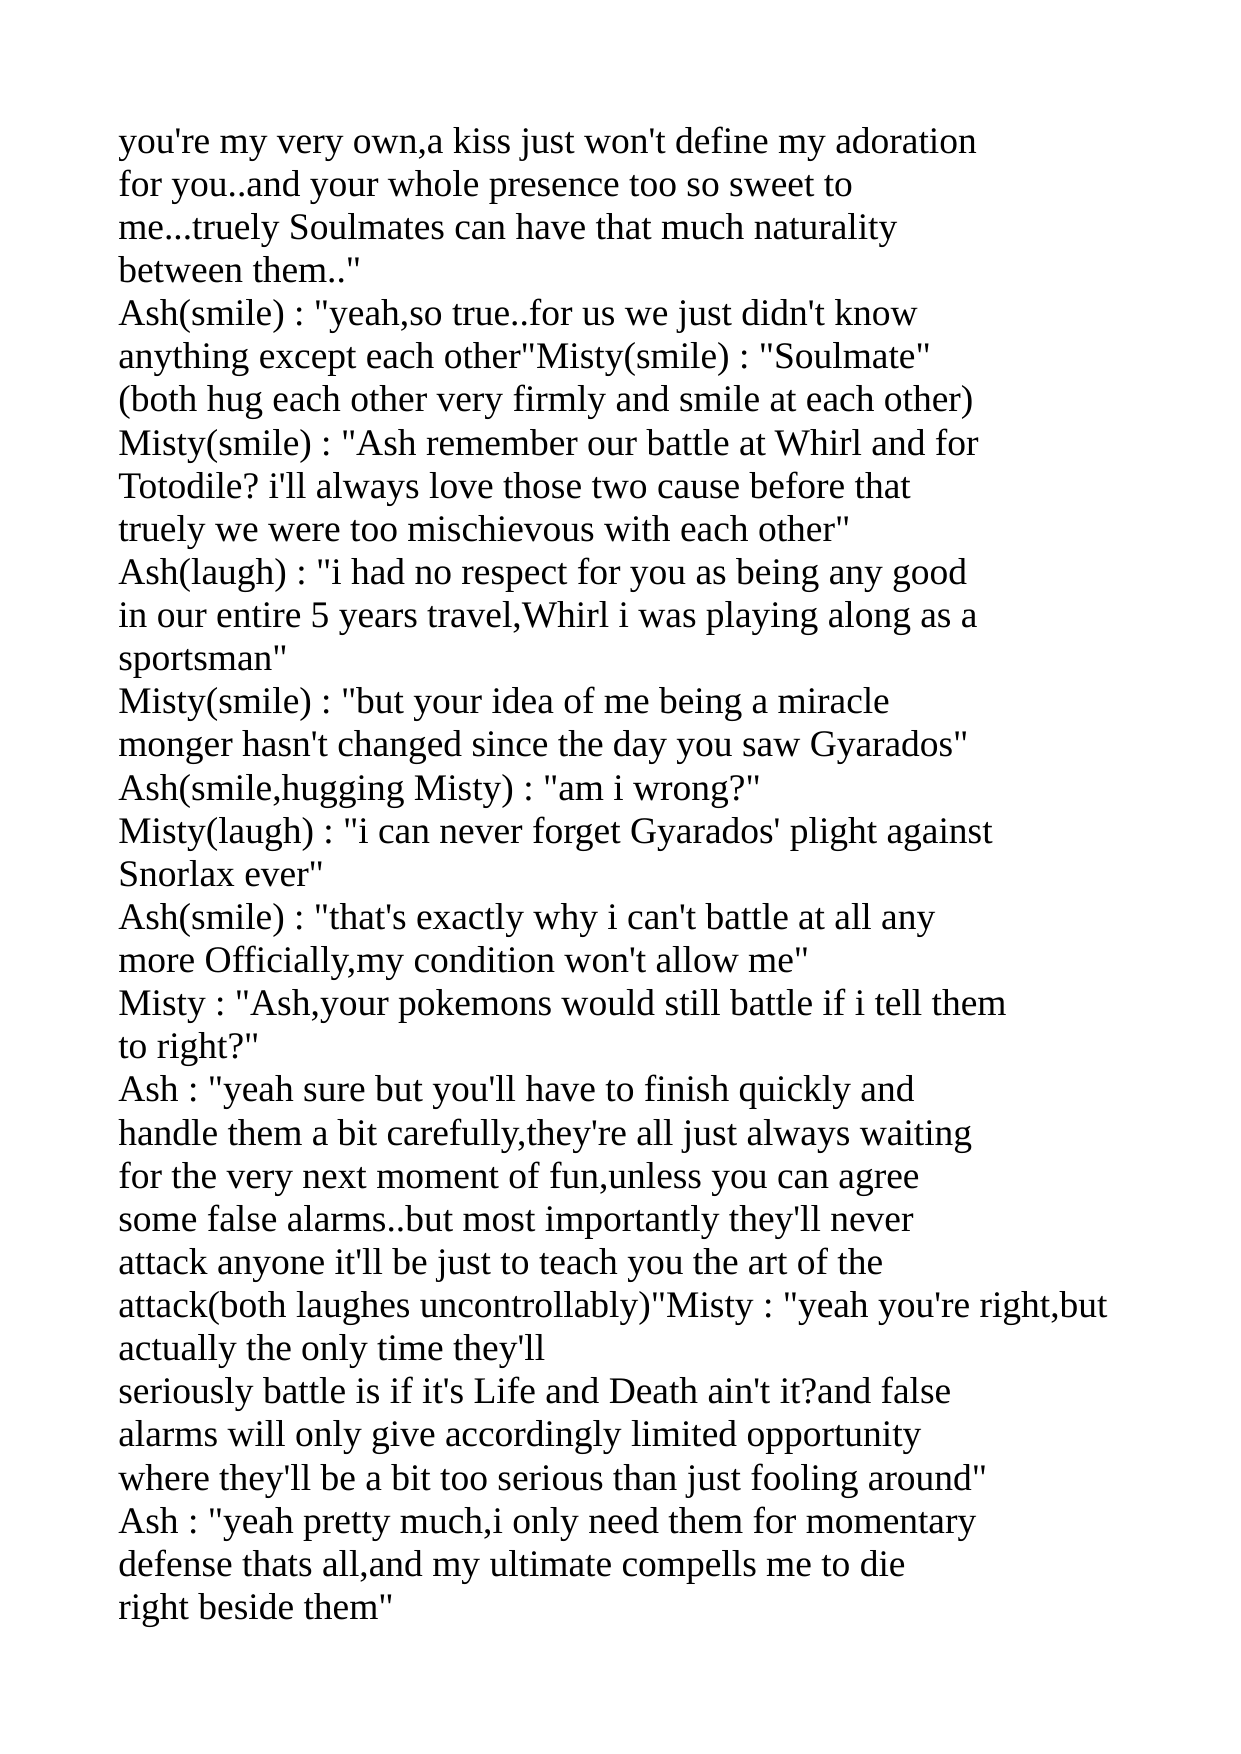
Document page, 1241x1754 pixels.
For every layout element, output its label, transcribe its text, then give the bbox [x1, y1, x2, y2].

text attack anyone it'll be just to teach you the art of the [118, 1239, 1122, 1282]
text Ash(smile) : "yeah,so true..for us we just didn't know [118, 291, 1122, 334]
text Ash : "yeah pretty much,i only need them for momentary [118, 1498, 1122, 1541]
text monger hasn't changed since the day you saw Gyarados" [118, 722, 1122, 765]
text defense thats all,and my ultimate compells me to die [118, 1541, 1122, 1584]
text sportsman" [118, 636, 1122, 679]
text more Officially,my condition won't allow me" [118, 937, 1122, 981]
text truely we were too mischievous with each other" [118, 506, 1122, 549]
text anything except each other"Misty(smile) : "Soulmate" [118, 334, 1122, 377]
text Ash(smile) : "that's exactly why i can't battle at all any [118, 894, 1122, 937]
text where they'll be a bit too serious than just fooling around" [118, 1455, 1122, 1498]
text Misty(smile) : "Ash remember our battle at Whirl and for [118, 420, 1122, 463]
text Ash : "yeah sure but you'll have to finish quickly and [118, 1067, 1122, 1110]
text handle them a bit carefully,they're all just always waiting [118, 1110, 1122, 1153]
text Misty(smile) : "but your idea of me being a miracle [118, 679, 1122, 722]
text attack(both laughes uncontrollably)"Misty : "yeah you're right,but actually the only time they'll [118, 1282, 1122, 1369]
text me...truely Soulmates can have that much naturality [118, 204, 1122, 247]
text Misty : "Ash,your pokemons would still battle if i tell them [118, 981, 1122, 1024]
text Ash(smile,hugging Misty) : "am i wrong?" [118, 765, 1122, 808]
text in our entire 5 years travel,Whirl i was playing along as a [118, 592, 1122, 636]
text Totodile? i'll always love those two cause before that [118, 463, 1122, 506]
text Ash(laugh) : "i had no respect for you as being any good [118, 549, 1122, 592]
text Snorlax ever" [118, 851, 1122, 894]
text Misty(laugh) : "i can never forget Gyarados' plight against [118, 808, 1122, 851]
text alarms will only give accordingly limited opportunity [118, 1412, 1122, 1455]
text you're my very own,a kiss just won't define my adoration [118, 118, 1122, 161]
text for you..and your whole presence too so sweet to [118, 161, 1122, 204]
text seriously battle is if it's Life and Death ain't it?and false [118, 1369, 1122, 1412]
text some false alarms..but most importantly they'll never [118, 1196, 1122, 1239]
text (both hug each other very firmly and smile at each other) [118, 377, 1122, 420]
text between them.." [118, 247, 1122, 291]
text right beside them" [118, 1584, 1122, 1627]
text to right?" [118, 1024, 1122, 1067]
text for the very next moment of fun,unless you can agree [118, 1153, 1122, 1196]
